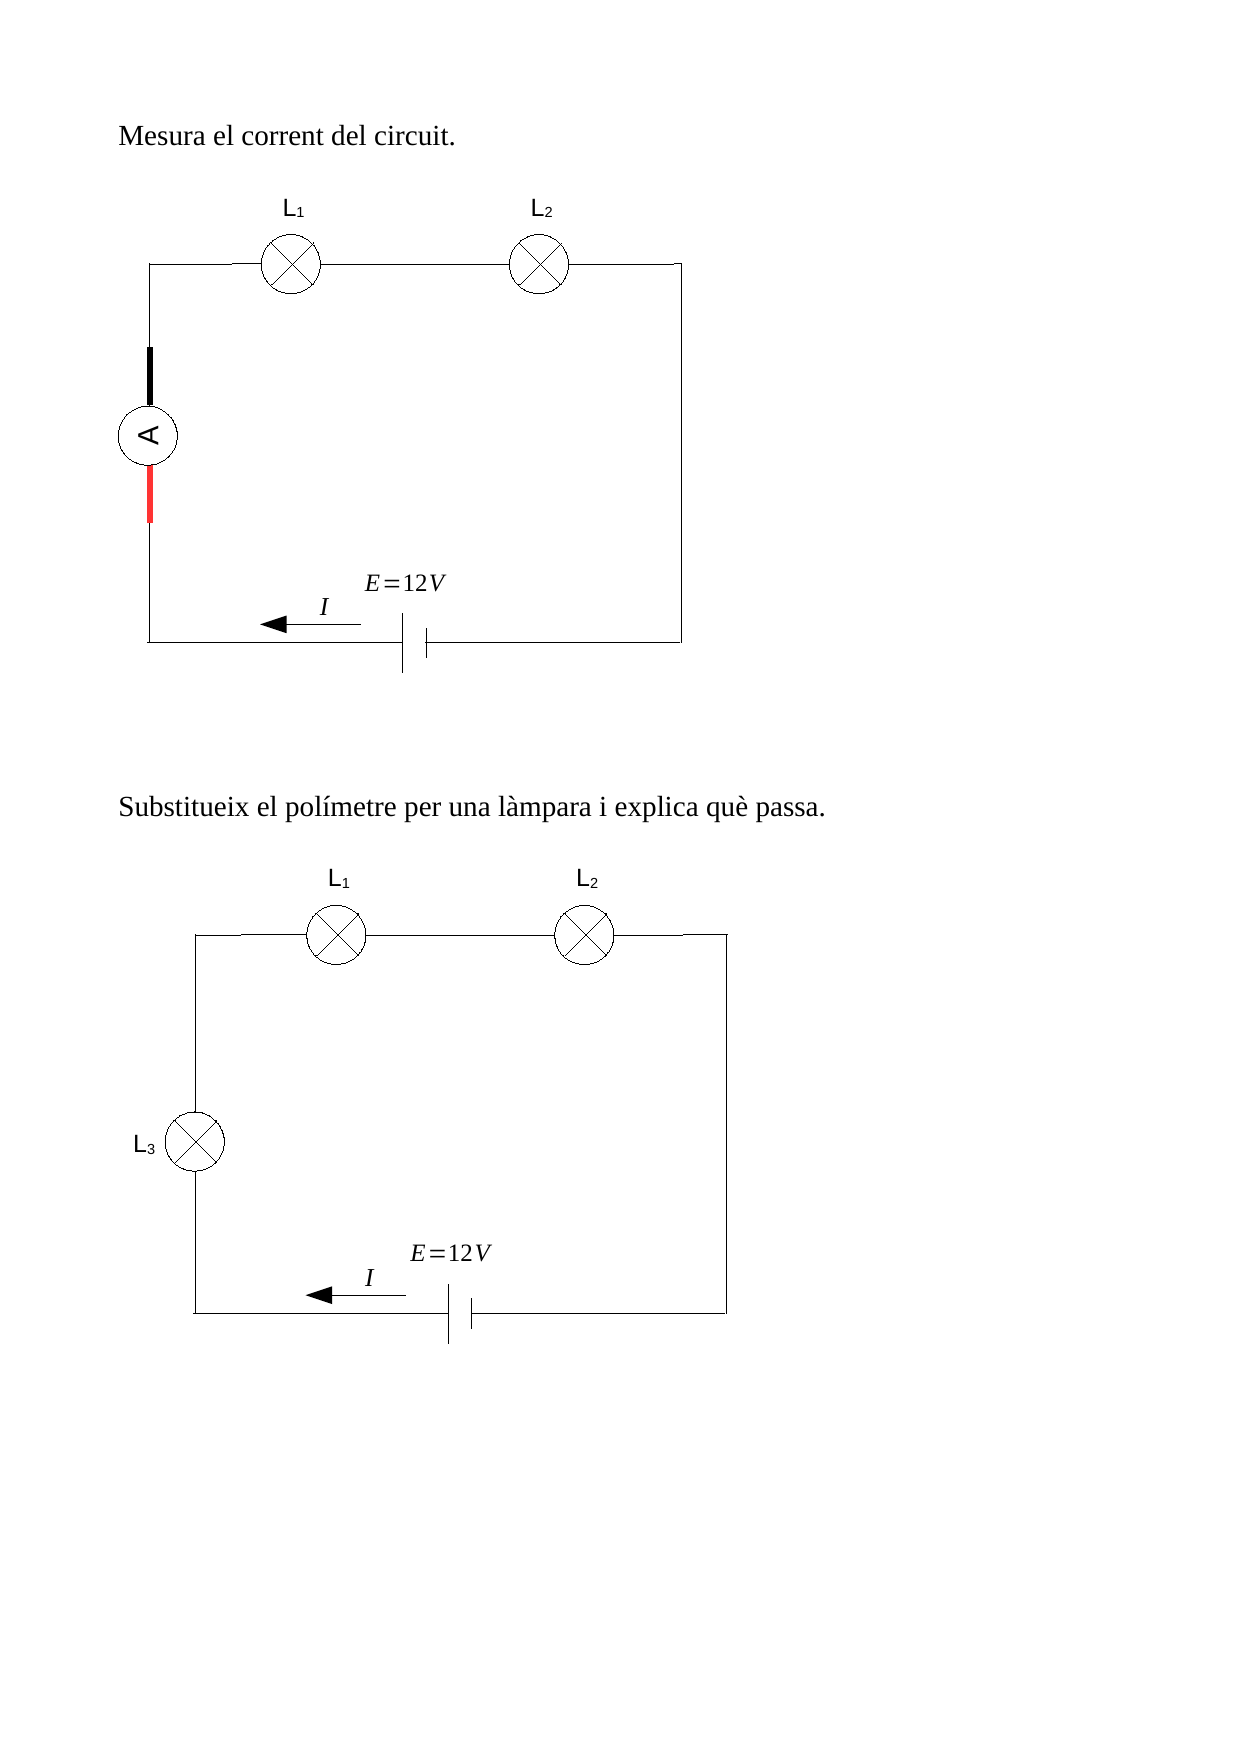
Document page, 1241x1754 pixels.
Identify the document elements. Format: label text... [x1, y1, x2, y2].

text Mesura el corrent del circuit. [118, 118, 1122, 152]
text Substitueix el polímetre per una làmpara i explica què passa. [118, 789, 1122, 822]
